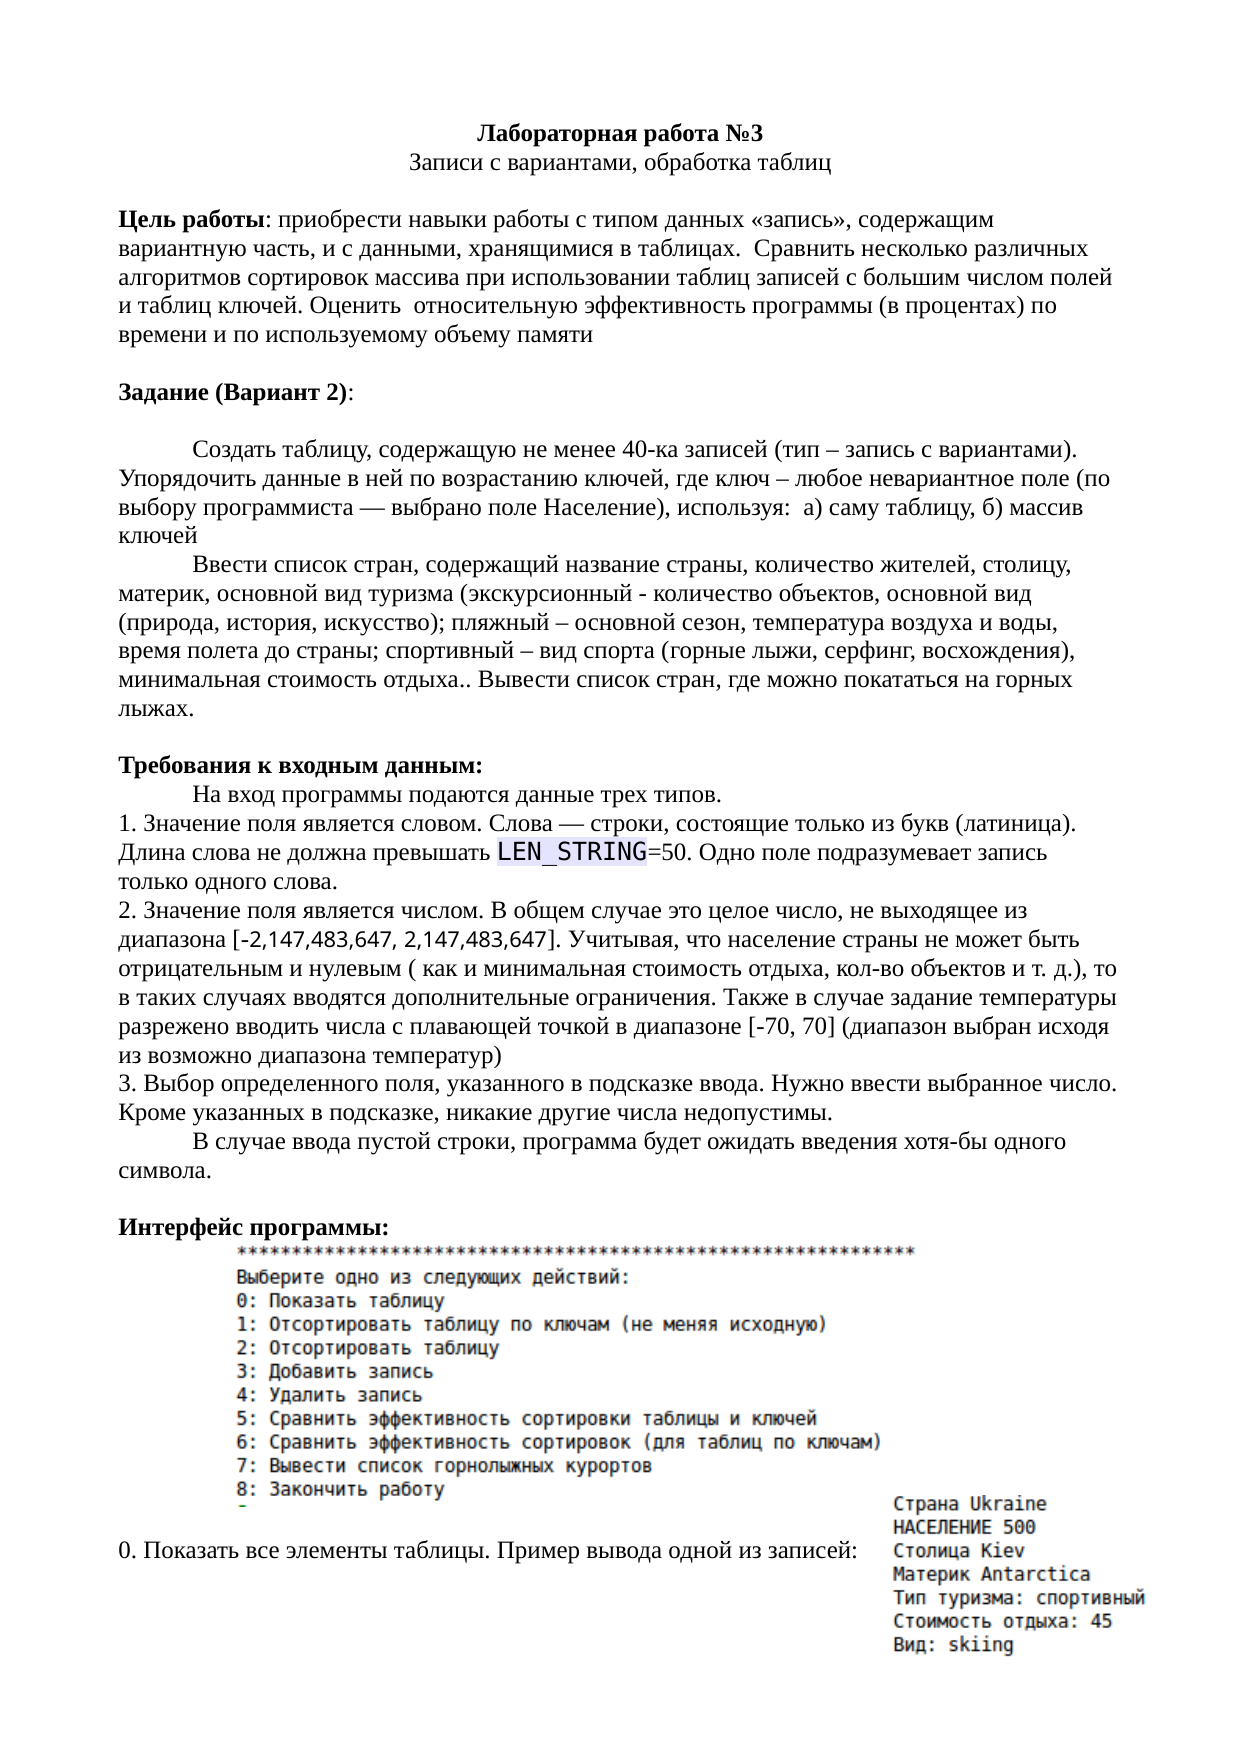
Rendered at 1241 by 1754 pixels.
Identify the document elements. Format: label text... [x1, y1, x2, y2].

text В случае ввода пустой строки, программа будет ожидать введения хотя-бы одного символа. [118, 1126, 1122, 1183]
text Записи с вариантами, обработка таблиц [118, 147, 1122, 176]
text 1. Значение поля является словом. Слова — строки, состоящие только из букв (латиница). Длина слова не должна превышать LEN_STRING=50. Одно поле подразумевает запись только одного слова. [118, 808, 1122, 895]
text 0. Показать все элементы таблицы. Пример вывода одной из записей: [118, 1535, 881, 1564]
text 3. Выбор определенного поля, указанного в подсказке ввода. Нужно ввести выбранное число. Кроме указанных в подсказке, никакие другие числа недопустимы. [118, 1068, 1122, 1126]
text Интерфейс программы: [118, 1212, 1122, 1241]
picture [235, 1241, 1169, 1664]
text Ввести список стран, содержащий название страны, количество жителей, столицу, материк, основной вид туризма (экскурсионный - количество объектов, основной вид (природа, история, искусство); пляжный – основной сезон, температура воздуха и воды, время полета до страны; спортивный – вид спорта (горные лыжи, серфинг, восхождения), минимальная стоимость отдыха.. Вывести список стран, где можно покататься на горных лыжах. [118, 549, 1122, 722]
text Требования к входным данным: [118, 751, 1122, 779]
text Лабораторная работа №3 [118, 118, 1122, 147]
text Цель работы: приобрести навыки работы с типом данных «запись», содержащим вариантную часть, и с данными, хранящимися в таблицах. Сравнить несколько различных алгоритмов сортировок массива при использовании таблиц записей с большим числом полей и таблиц ключей. Оценить относительную эффективность программы (в процентах) по времени и по используемому объему памяти [118, 204, 1122, 348]
text 2. Значение поля является числом. В общем случае это целое число, не выходящее из диапазона [-2,147,483,647, 2,147,483,647]. Учитывая, что население страны не может быть отрицательным и нулевым ( как и минимальная стоимость отдыха, кол-во объектов и т. д.), то в таких случаях вводятся дополнительные ограничения. Также в случае задание температуры разрежено вводить числа с плавающей точкой в диапазоне [-70, 70] (диапазон выбран исходя из возможно диапазона температур) [118, 895, 1122, 1068]
text Создать таблицу, содержащую не менее 40-ка записей (тип – запись с вариантами). Упорядочить данные в ней по возрастанию ключей, где ключ – любое невариантное поле (по выбору программиста — выбрано поле Население), используя: а) саму таблицу, б) массив ключей [118, 434, 1122, 549]
text На вход программы подаются данные трех типов. [118, 779, 1122, 808]
text Задание (Вариант 2): [118, 377, 1122, 406]
